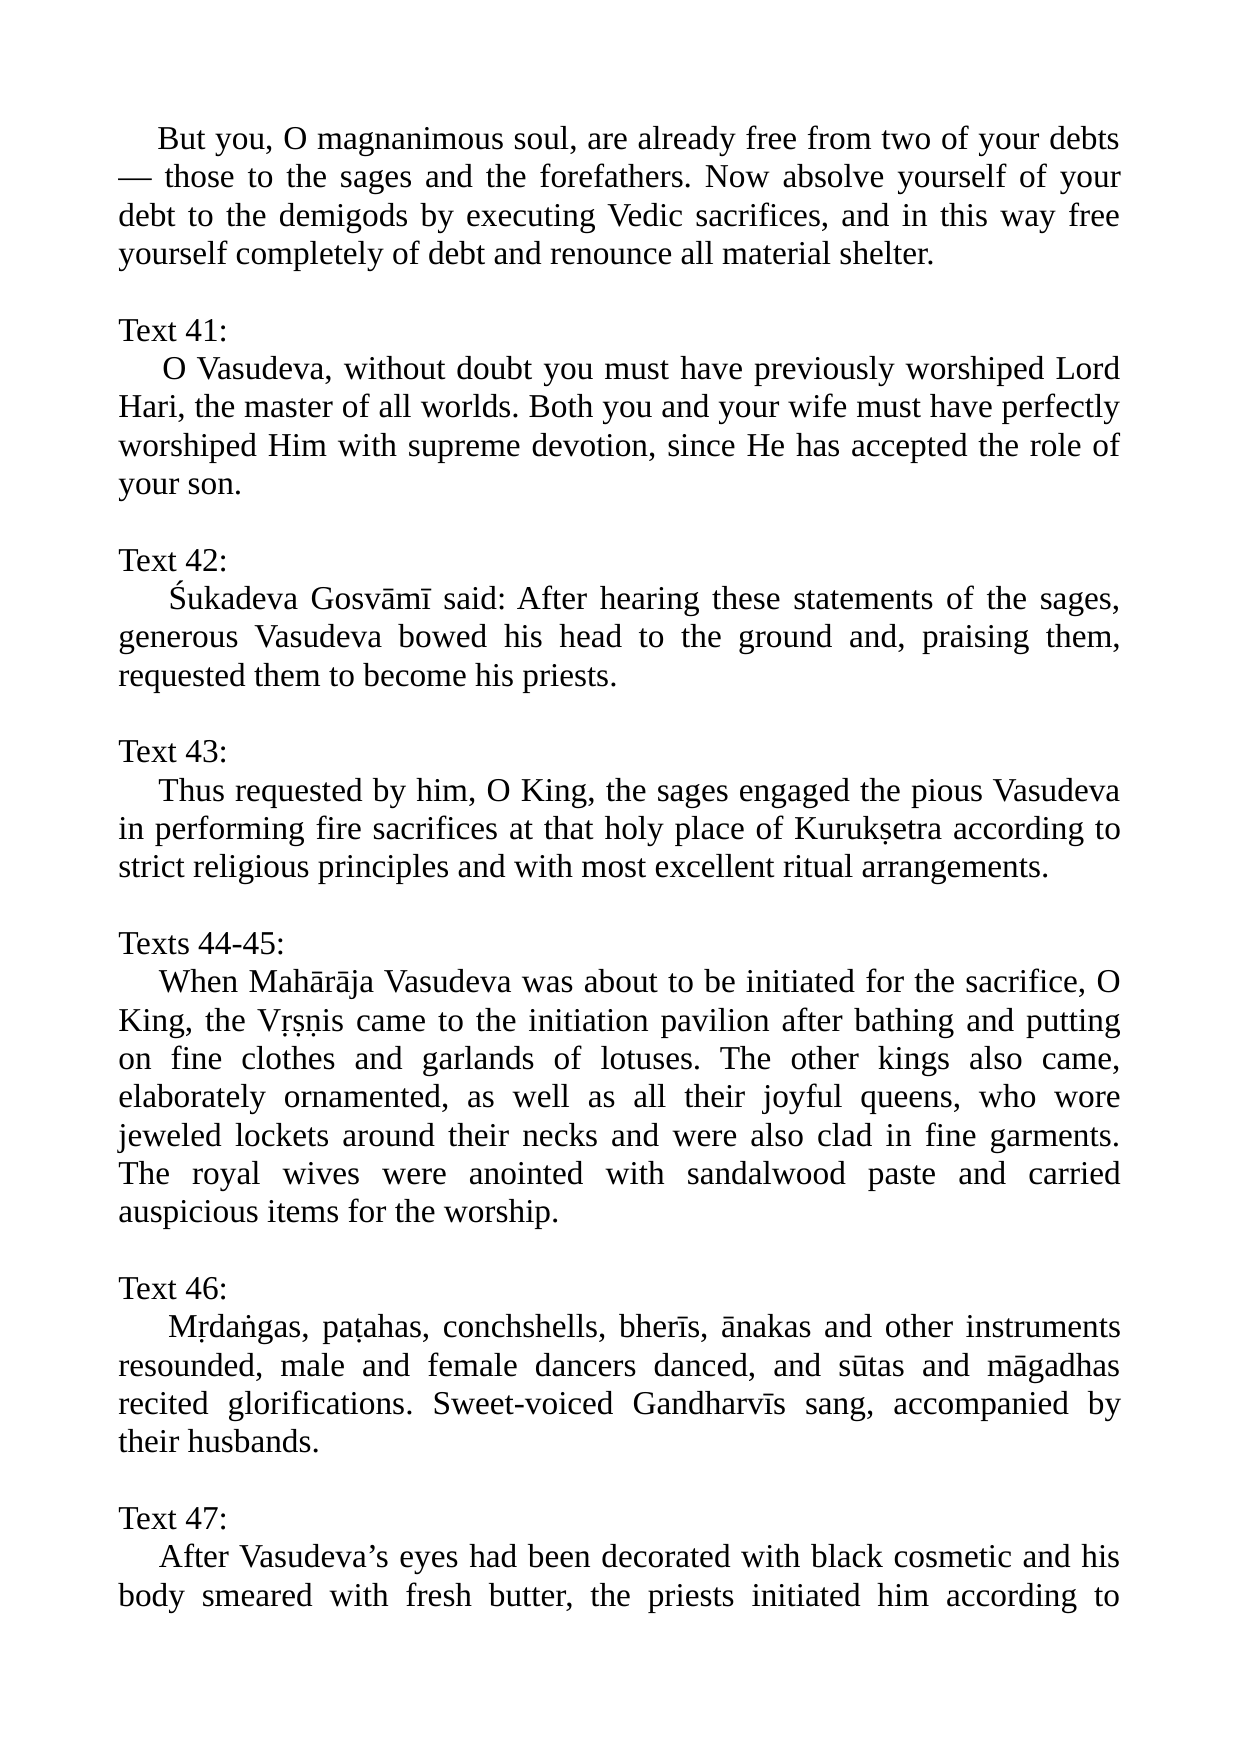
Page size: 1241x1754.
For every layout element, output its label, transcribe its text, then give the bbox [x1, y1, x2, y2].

text Text 42: [118, 540, 1122, 578]
text Text 46: [118, 1268, 1122, 1306]
text Text 41: [118, 310, 1122, 348]
text Text 43: [118, 731, 1122, 770]
text After Vasudeva’s eyes had been decorated with black cosmetic and his body smeared with fresh butter, the priests initiated him according to [118, 1536, 1122, 1613]
text Thus requested by him, O King, the sages engaged the pious Vasudeva in performing fire sacrifices at that holy place of Kurukṣetra according to strict religious principles and with most excellent ritual arrangements. [118, 770, 1122, 885]
text O Vasudeva, without doubt you must have previously worshiped Lord Hari, the master of all worlds. Both you and your wife must have perfectly worshiped Him with supreme devotion, since He has accepted the role of your son. [118, 348, 1122, 501]
text Texts 44-45: [118, 923, 1122, 961]
text Text 47: [118, 1498, 1122, 1536]
text Mṛdaṅgas, paṭahas, conchshells, bherīs, ānakas and other instruments resounded, male and female dancers danced, and sūtas and māgadhas recited glorifications. Sweet-voiced Gandharvīs sang, accompanied by their husbands. [118, 1306, 1122, 1460]
text Śukadeva Gosvāmī said: After hearing these statements of the sages, generous Vasudeva bowed his head to the ground and, praising them, requested them to become his priests. [118, 578, 1122, 693]
text But you, O magnanimous soul, are already free from two of your debts — those to the sages and the forefathers. Now absolve yourself of your debt to the demigods by executing Vedic sacrifices, and in this way free yourself completely of debt and renounce all material shelter. [118, 118, 1122, 271]
text When Mahārāja Vasudeva was about to be initiated for the sacrifice, O King, the Vṛṣṇis came to the initiation pavilion after bathing and putting on fine clothes and garlands of lotuses. The other kings also came, elaborately ornamented, as well as all their joyful queens, who wore jeweled lockets around their necks and were also clad in fine garments. The royal wives were anointed with sandalwood paste and carried auspicious items for the worship. [118, 961, 1122, 1230]
